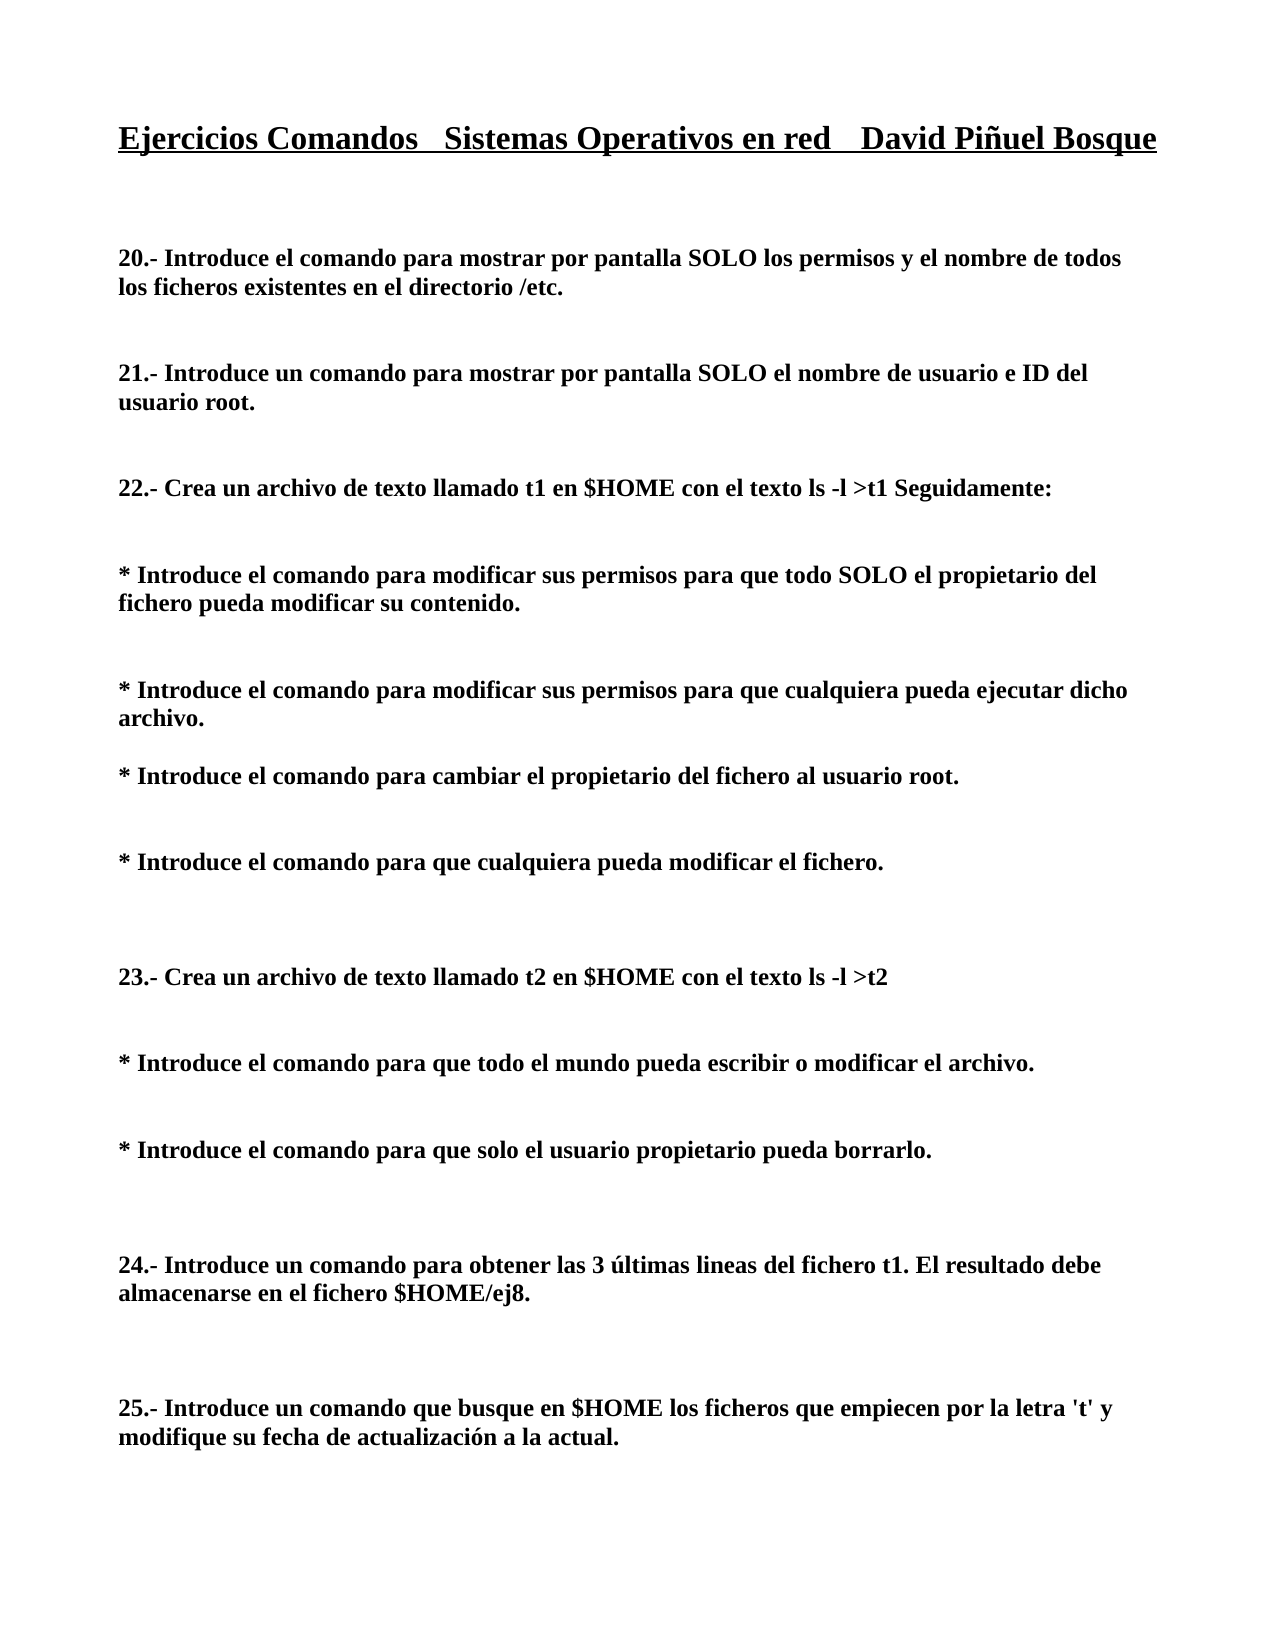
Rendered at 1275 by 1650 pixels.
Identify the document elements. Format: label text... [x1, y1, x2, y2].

text * Introduce el comando para que todo el mundo pueda escribir o modificar el archivo. [118, 1048, 1157, 1077]
text 23.- Crea un archivo de texto llamado t2 en $HOME con el texto ls -l >t2 [118, 962, 1157, 991]
text 20.- Introduce el comando para mostrar por pantalla SOLO los permisos y el nombre de todos los ficheros existentes en el directorio /etc. [118, 243, 1157, 301]
text 24.- Introduce un comando para obtener las 3 últimas lineas del fichero t1. El resultado debe almacenarse en el fichero $HOME/ej8. [118, 1250, 1157, 1307]
text * Introduce el comando para cambiar el propietario del fichero al usuario root. [118, 761, 1157, 790]
text * Introduce el comando para modificar sus permisos para que cualquiera pueda ejecutar dicho archivo. [118, 675, 1157, 732]
text * Introduce el comando para modificar sus permisos para que todo SOLO el propietario del fichero pueda modificar su contenido. [118, 560, 1157, 617]
text * Introduce el comando para que solo el usuario propietario pueda borrarlo. [118, 1135, 1157, 1163]
text 25.- Introduce un comando que busque en $HOME los ficheros que empiecen por la letra 't' y modifique su fecha de actualización a la actual. [118, 1393, 1157, 1451]
text 21.- Introduce un comando para mostrar por pantalla SOLO el nombre de usuario e ID del usuario root. [118, 358, 1157, 416]
text * Introduce el comando para que cualquiera pueda modificar el fichero. [118, 847, 1157, 876]
text 22.- Crea un archivo de texto llamado t1 en $HOME con el texto ls -l >t1 Seguidamente: [118, 473, 1157, 502]
